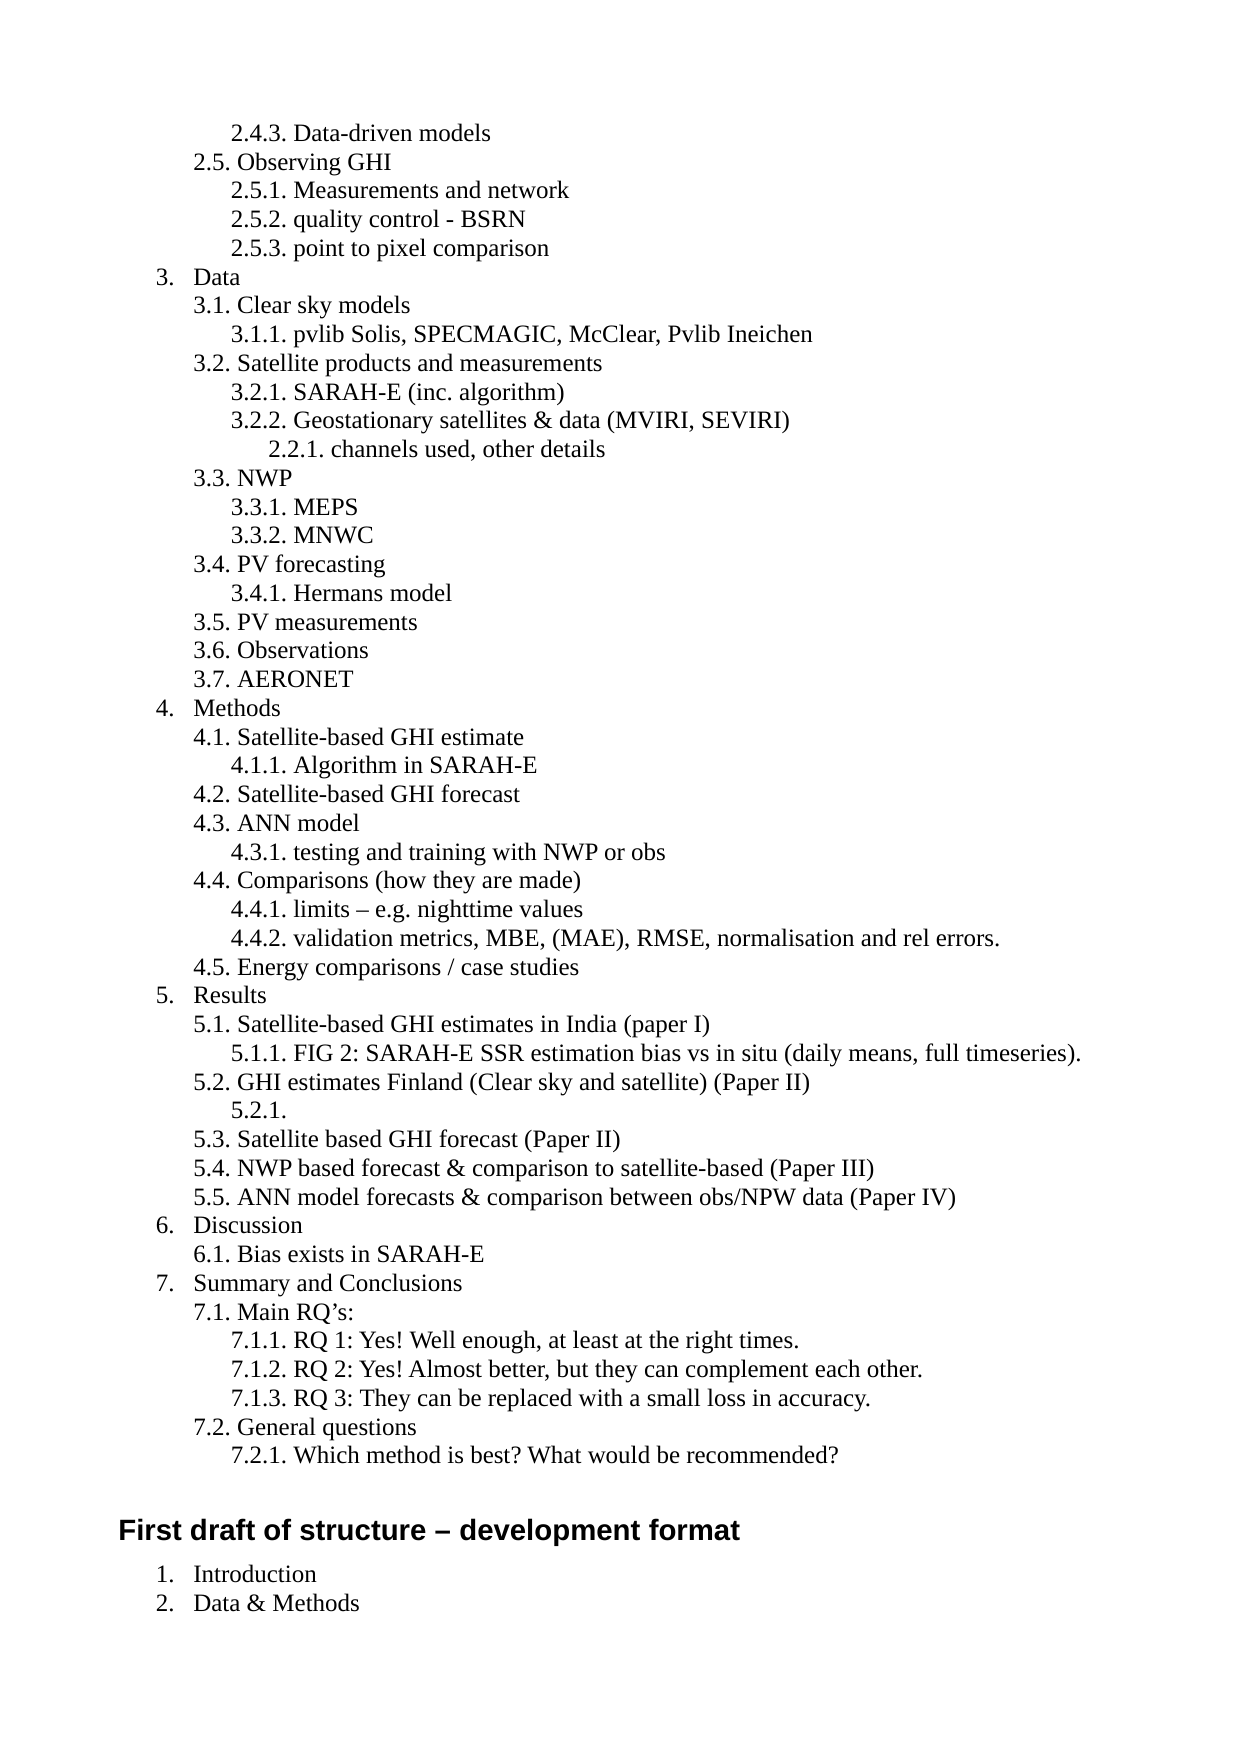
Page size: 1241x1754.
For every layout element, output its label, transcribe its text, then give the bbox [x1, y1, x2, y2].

list General questions [193, 1412, 1122, 1441]
list Satellite-based GHI estimates in India (paper I) [193, 1009, 1122, 1038]
list AERONET [193, 664, 1122, 693]
list RQ 1: Yes! Well enough, at least at the right times. [231, 1326, 1122, 1354]
list MNWC [231, 521, 1122, 549]
list Measurements and network [231, 176, 1122, 204]
list Satellite products and measurements [193, 348, 1122, 377]
list validation metrics, MBE, (MAE), RMSE, normalisation and rel errors. [231, 923, 1122, 952]
list Satellite-based GHI forecast [193, 779, 1122, 808]
list RQ 3: They can be replaced with a small loss in accuracy. [231, 1383, 1122, 1412]
list Discussion [156, 1211, 1122, 1239]
list FIG 2: SARAH-E SSR estimation bias vs in situ (daily means, full timeseries). [231, 1038, 1122, 1067]
list Introduction [156, 1559, 1122, 1588]
list Observations [193, 636, 1122, 664]
list Clear sky models [193, 291, 1122, 319]
list Main RQ’s: [193, 1297, 1122, 1326]
list PV forecasting [193, 549, 1122, 578]
list Results [156, 981, 1122, 1009]
list pvlib Solis, SPECMAGIC, McClear, Pvlib Ineichen [231, 319, 1122, 348]
list Data & Methods [156, 1588, 1122, 1616]
list Data [156, 262, 1122, 291]
subtitle First draft of structure – development format [118, 1513, 1122, 1546]
list Observing GHI [193, 147, 1122, 176]
list Hermans model [231, 578, 1122, 607]
list Comparisons (how they are made) [193, 866, 1122, 894]
list Satellite-based GHI estimate [193, 722, 1122, 751]
list NWP based forecast & comparison to satellite-based (Paper III) [193, 1153, 1122, 1182]
list Methods [156, 693, 1122, 722]
list Geostationary satellites & data (MVIRI, SEVIRI) [231, 406, 1122, 434]
list PV measurements [193, 607, 1122, 636]
list Satellite based GHI forecast (Paper II) [193, 1124, 1122, 1153]
list limits – e.g. nighttime values [231, 894, 1122, 923]
list GHI estimates Finland (Clear sky and satellite) (Paper II) [193, 1067, 1122, 1096]
list quality control - BSRN [231, 204, 1122, 233]
list Bias exists in SARAH-E [193, 1239, 1122, 1268]
list Algorithm in SARAH-E [231, 751, 1122, 779]
list Data-driven models [231, 118, 1122, 147]
list ANN model forecasts & comparison between obs/NPW data (Paper IV) [193, 1182, 1122, 1211]
list Which method is best? What would be recommended? [231, 1441, 1122, 1469]
list NWP [193, 463, 1122, 492]
list Energy comparisons / case studies [193, 952, 1122, 981]
list RQ 2: Yes! Almost better, but they can complement each other. [231, 1354, 1122, 1383]
list testing and training with NWP or obs [231, 837, 1122, 866]
list point to pixel comparison [231, 233, 1122, 262]
list ANN model [193, 808, 1122, 837]
list SARAH-E (inc. algorithm) [231, 377, 1122, 406]
list MEPS [231, 492, 1122, 521]
list channels used, other details [268, 434, 1122, 463]
list Summary and Conclusions [156, 1268, 1122, 1297]
